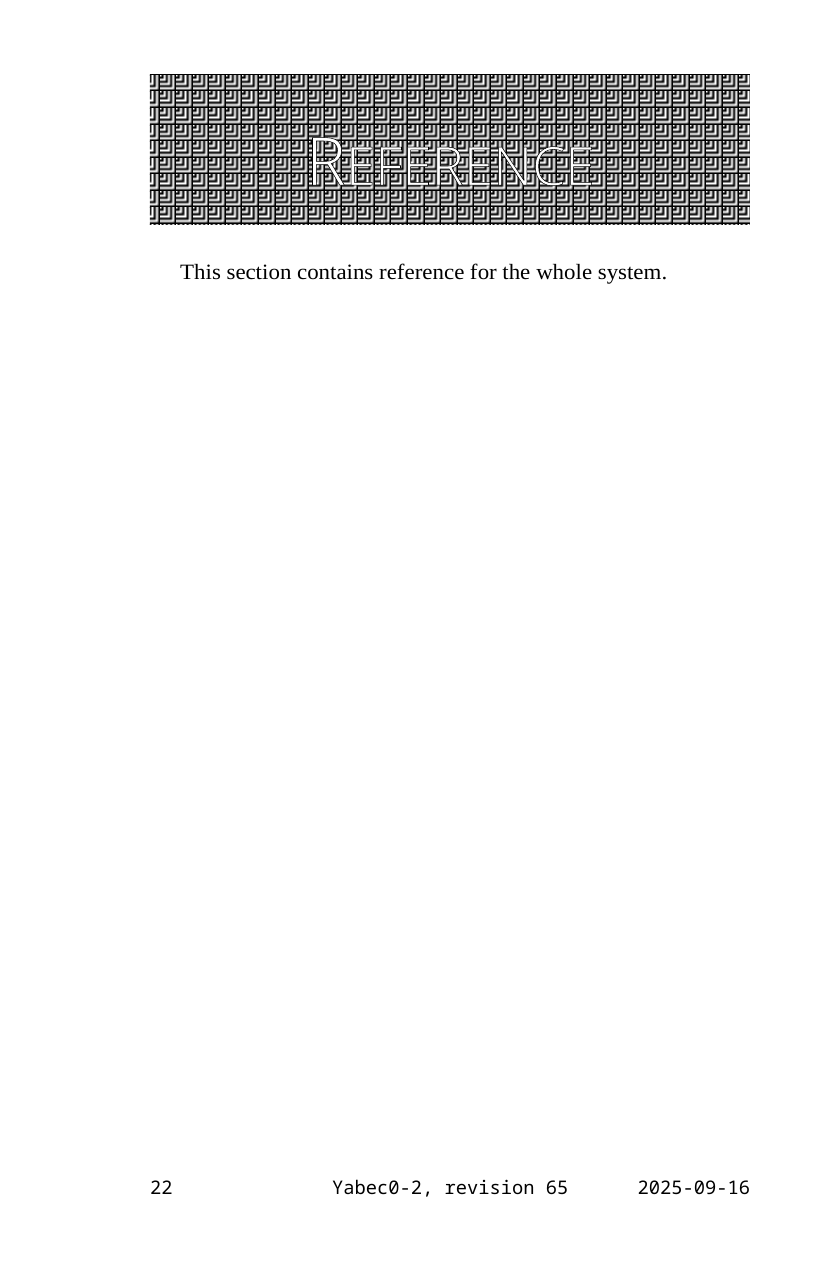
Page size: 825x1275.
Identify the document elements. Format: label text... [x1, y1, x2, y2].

picture [149, 74, 750, 225]
text This section contains reference for the whole system. [150, 260, 750, 284]
